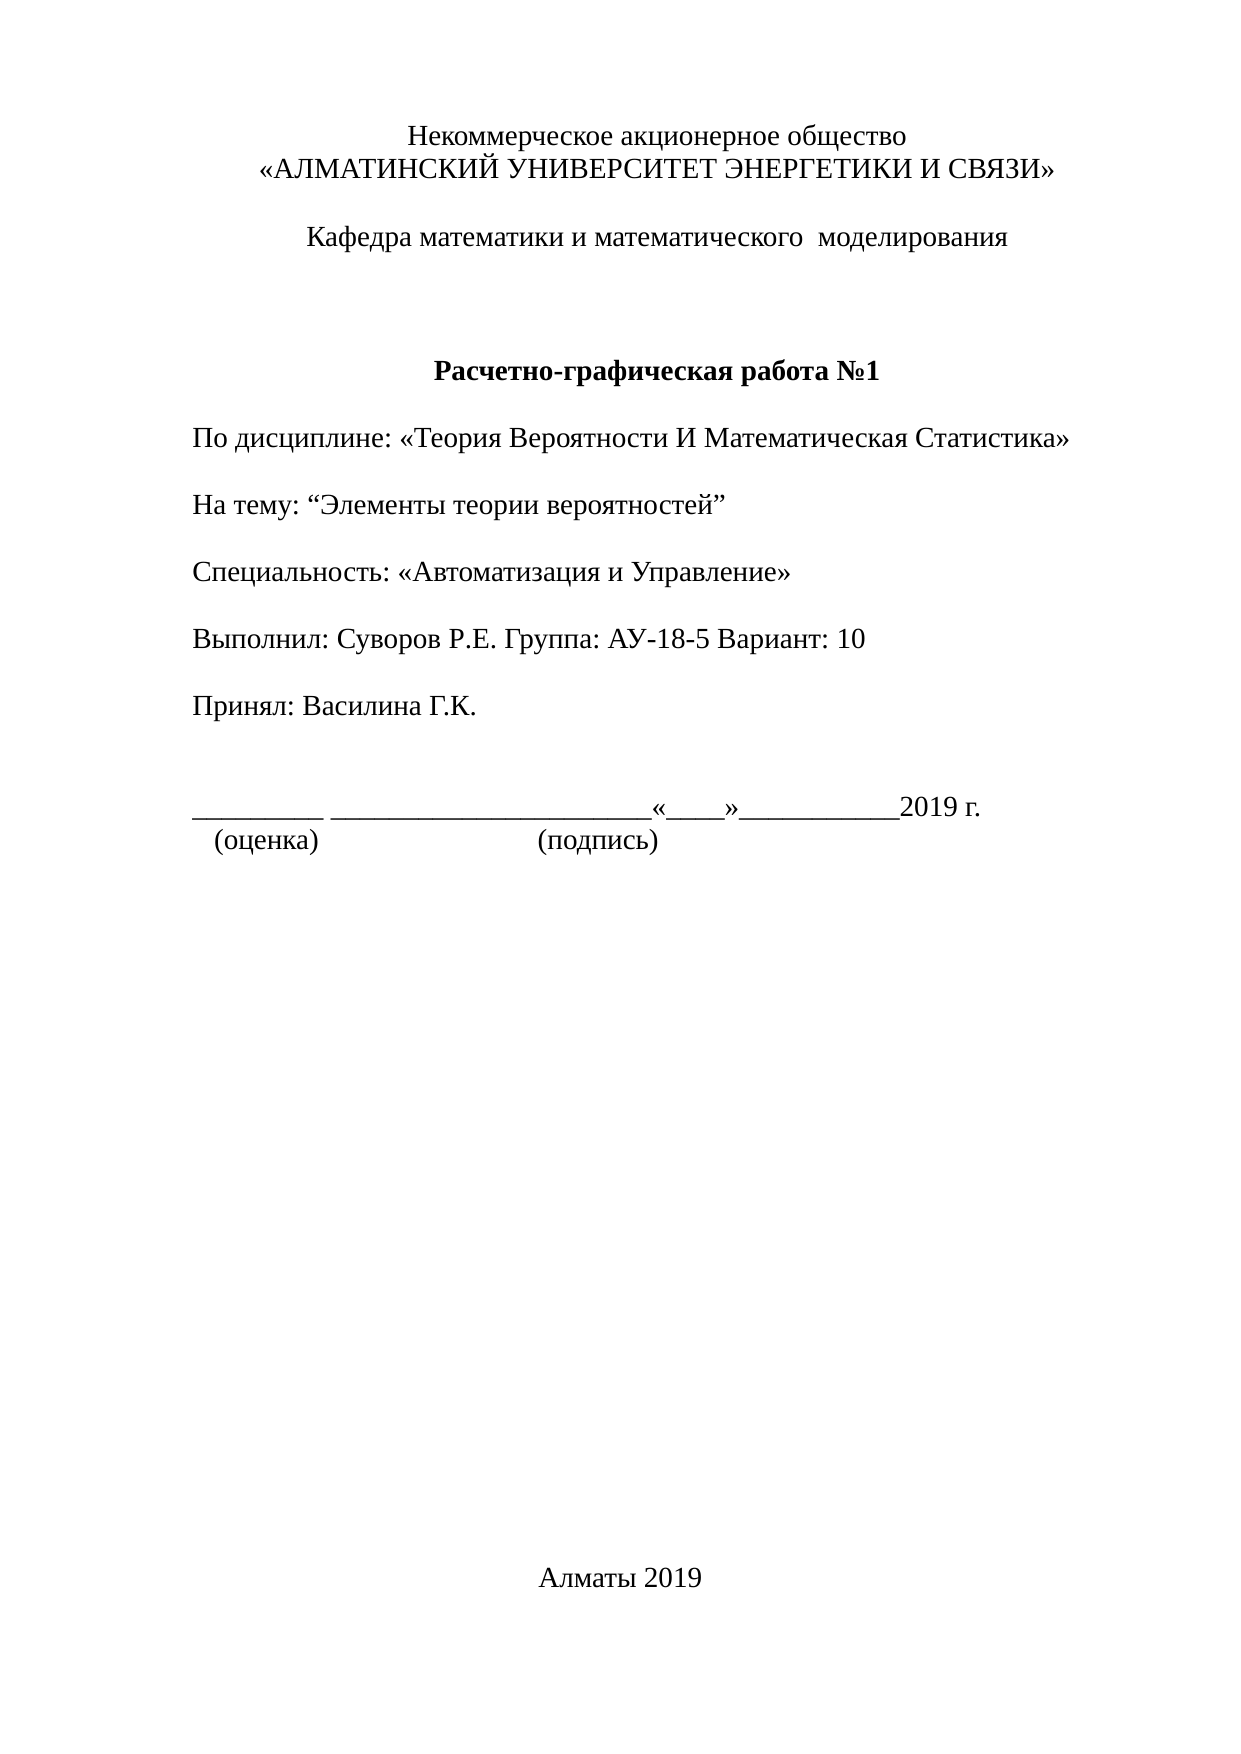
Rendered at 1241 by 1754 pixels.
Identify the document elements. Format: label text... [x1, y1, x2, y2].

text _________ ______________________«____»___________2019 г. [118, 789, 1122, 822]
text Кафедра математики и математического моделирования [118, 219, 1122, 252]
text Некоммерческое акционерное общество [118, 118, 1122, 152]
text На тему: “Элементы теории вероятностей” [118, 487, 1122, 521]
text Принял: Василина Г.К. [118, 688, 1122, 722]
text Выполнил: Суворов Р.E. Группа: АУ-18-5 Вариант: 10 [118, 621, 1122, 655]
text Специальность: «Автоматизация и Управление» [118, 554, 1122, 588]
text «АЛМАТИНСКИЙ УНИВЕРСИТЕТ ЭНЕРГЕТИКИ И СВЯЗИ» [118, 152, 1122, 185]
text Расчетно-графическая работа №1 [118, 353, 1122, 386]
text Алматы 2019 [118, 1560, 1122, 1594]
text По дисциплине: «Теория Вероятности И Математическая Статистика» [118, 420, 1122, 453]
text (оценка) (подпись) [118, 822, 1122, 856]
